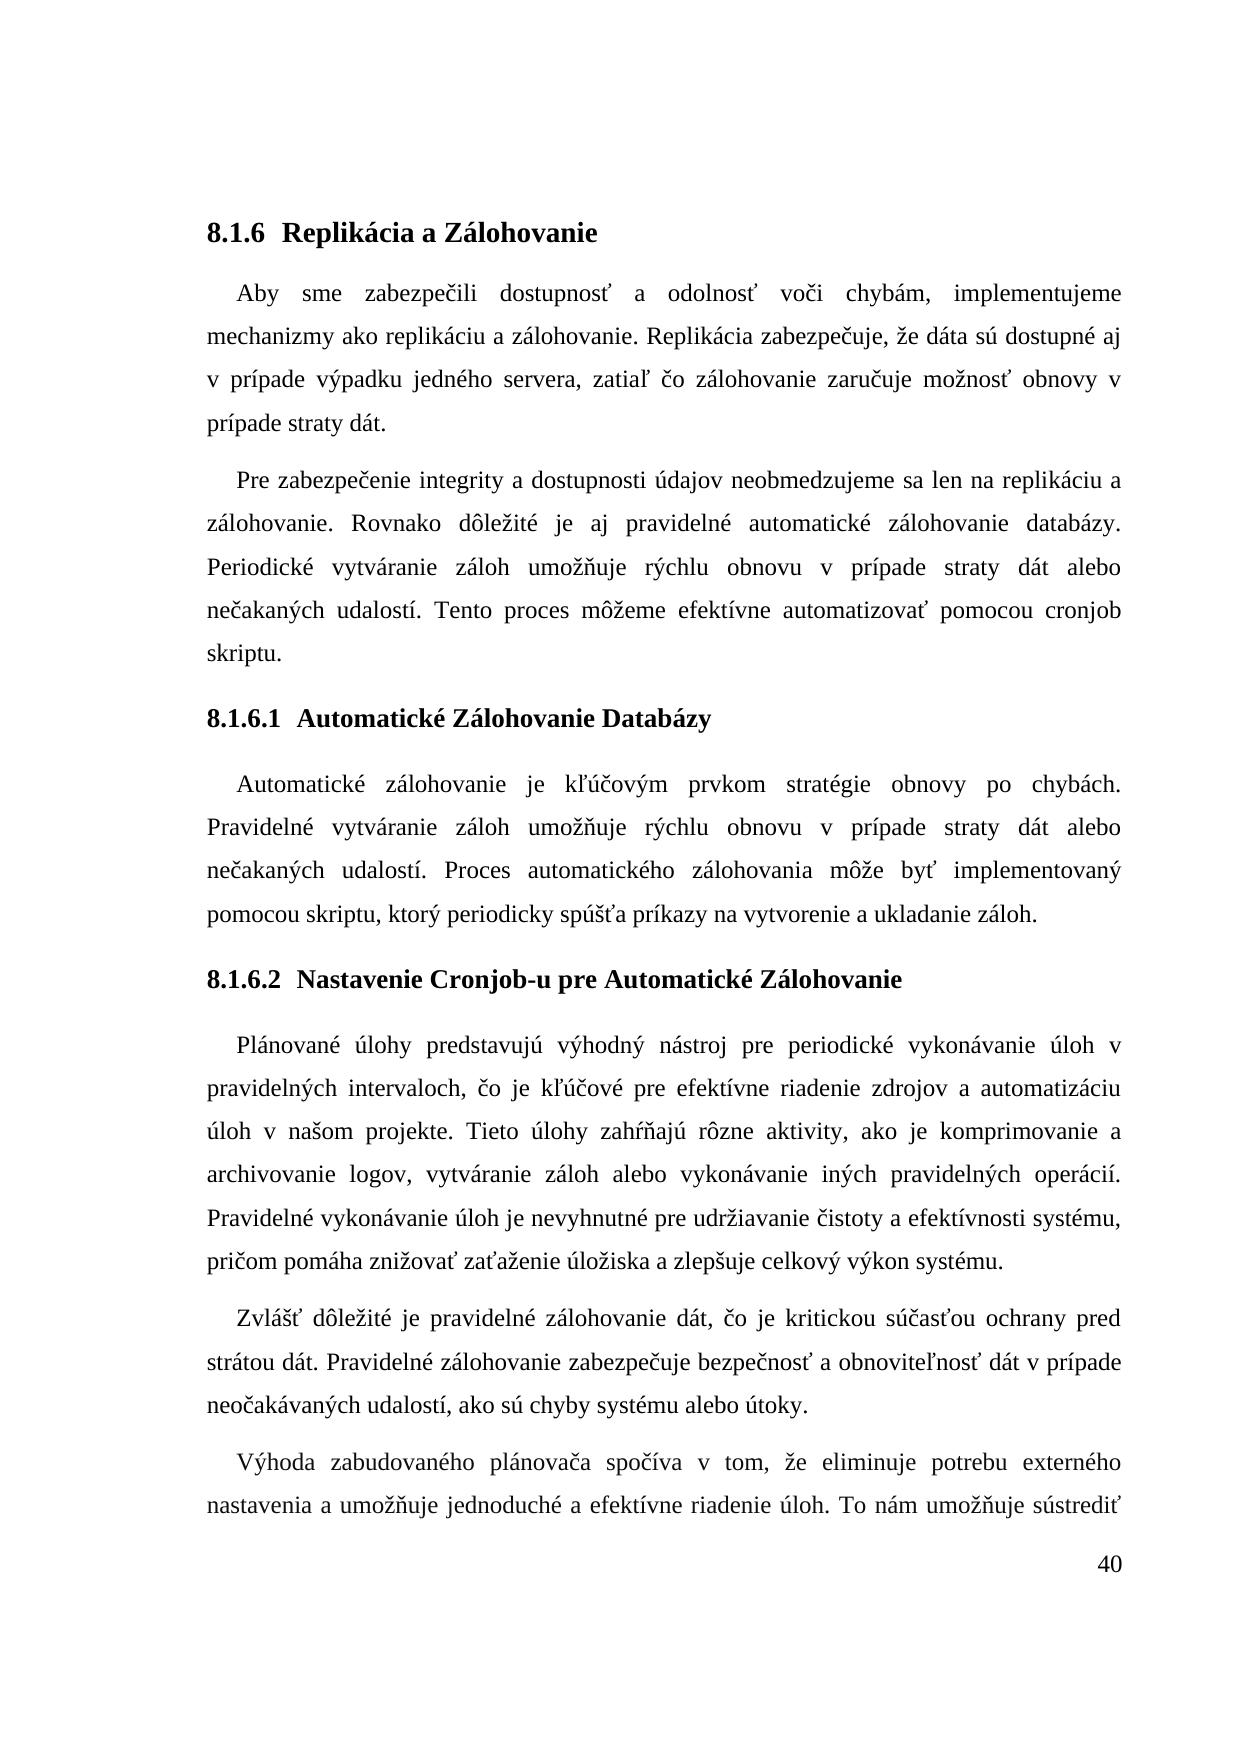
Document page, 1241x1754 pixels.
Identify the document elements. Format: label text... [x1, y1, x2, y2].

text Plánované úlohy predstavujú výhodný nástroj pre periodické vykonávanie úloh v pravidelných intervaloch, čo je kľúčové pre efektívne riadenie zdrojov a automatizáciu úloh v našom projekte. Tieto úlohy zahŕňajú rôzne aktivity, ako je komprimovanie a archivovanie logov, vytváranie záloh alebo vykonávanie iných pravidelných operácií. Pravidelné vykonávanie úloh je nevyhnutné pre udržiavanie čistoty a efektívnosti systému, pričom pomáha znižovať zaťaženie úložiska a zlepšuje celkový výkon systému. [207, 1030, 1122, 1274]
text Automatické zálohovanie je kľúčovým prvkom stratégie obnovy po chybách. Pravidelné vytváranie záloh umožňuje rýchlu obnovu v prípade straty dát alebo nečakaných udalostí. Proces automatického zálohovania môže byť implementovaný pomocou skriptu, ktorý periodicky spúšťa príkazy na vytvorenie a ukladanie záloh. [207, 769, 1122, 927]
text Zvlášť dôležité je pravidelné zálohovanie dát, čo je kritickou súčasťou ochrany pred strátou dát. Pravidelné zálohovanie zabezpečuje bezpečnosť a obnoviteľnosť dát v prípade neočakávaných udalostí, ako sú chyby systému alebo útoky. [207, 1303, 1122, 1418]
text Pre zabezpečenie integrity a dostupnosti údajov neobmedzujeme sa len na replikáciu a zálohovanie. Rovnako dôležité je aj pravidelné automatické zálohovanie databázy. Periodické vytváranie záloh umožňuje rýchlu obnovu v prípade straty dát alebo nečakaných udalostí. Tento proces môžeme efektívne automatizovať pomocou cronjob skriptu. [207, 465, 1122, 667]
subtitle Nastavenie Cronjob-u pre Automatické Zálohovanie [207, 963, 1122, 994]
subtitle Automatické Zálohovanie Databázy [207, 702, 1122, 733]
text Aby sme zabezpečili dostupnosť a odolnosť voči chybám, implementujeme mechanizmy ako replikáciu a zálohovanie. Replikácia zabezpečuje, že dáta sú dostupné aj v prípade výpadku jedného servera, zatiaľ čo zálohovanie zaručuje možnosť obnovy v prípade straty dát. [207, 278, 1122, 436]
text Výhoda zabudovaného plánovača spočíva v tom, že eliminuje potrebu externého nastavenia a umožňuje jednoduché a efektívne riadenie úloh. To nám umožňuje sústrediť [207, 1447, 1122, 1519]
subtitle Replikácia a Zálohovanie [207, 216, 1122, 249]
